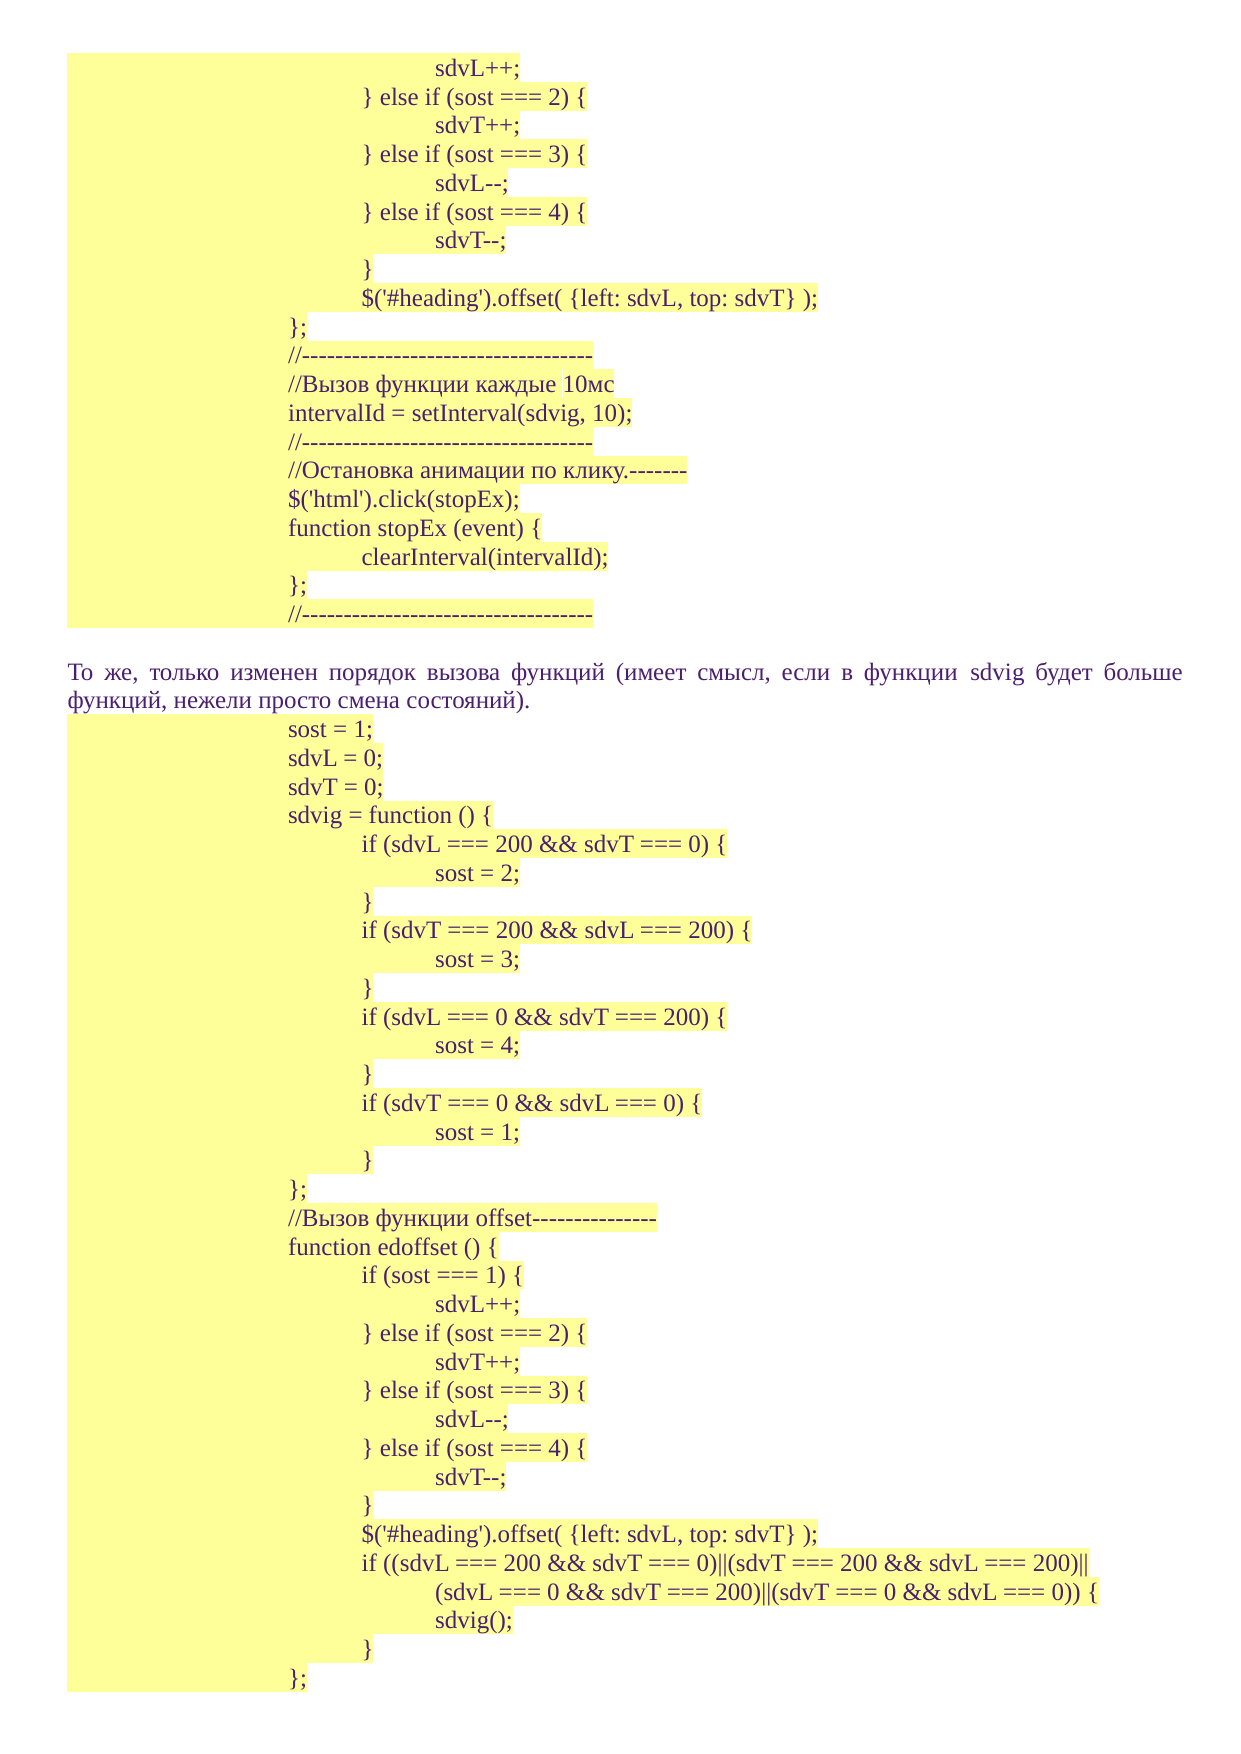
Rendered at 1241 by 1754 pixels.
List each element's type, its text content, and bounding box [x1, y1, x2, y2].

text function edoffset () { [67, 1232, 1183, 1261]
text }; [67, 571, 1183, 599]
text } else if (sost === 3) { [67, 1376, 1183, 1404]
text sdvT = 0; [67, 772, 1183, 801]
text //Остановка анимации по клику.------- [67, 456, 1183, 484]
text } [67, 1491, 1183, 1519]
text $('#heading').offset( {left: sdvL, top: sdvT} ); [67, 1519, 1183, 1548]
text } [67, 973, 1183, 1002]
text if (sdvT === 0 && sdvL === 0) { [67, 1088, 1183, 1117]
text sdvL--; [67, 1404, 1183, 1433]
text } [67, 254, 1183, 283]
text sdvT++; [67, 111, 1183, 139]
text } [67, 1059, 1183, 1088]
text //----------------------------------- [67, 599, 1183, 628]
text sdvig(); [67, 1606, 1183, 1634]
text } else if (sost === 4) { [67, 1433, 1183, 1462]
text То же, только изменен порядок вызова функций (имеет смысл, если в функции sdvig будет больше функций, нежели просто смена состояний). [67, 657, 1183, 714]
text clearInterval(intervalId); [67, 542, 1183, 571]
text sdvL++; [67, 53, 1183, 82]
text sdvL++; [67, 1289, 1183, 1318]
text } [67, 1146, 1183, 1174]
text sdvT++; [67, 1347, 1183, 1376]
text $('#heading').offset( {left: sdvL, top: sdvT} ); [67, 283, 1183, 312]
text function stopEx (event) { [67, 513, 1183, 542]
text }; [67, 312, 1183, 341]
text if (sost === 1) { [67, 1261, 1183, 1289]
text $('html').click(stopEx); [67, 484, 1183, 513]
text if (sdvL === 200 && sdvT === 0) { [67, 829, 1183, 858]
text //----------------------------------- [67, 427, 1183, 456]
text if (sdvT === 200 && sdvL === 200) { [67, 916, 1183, 944]
text //Вызов функции offset--------------- [67, 1203, 1183, 1232]
text sdvL = 0; [67, 743, 1183, 772]
text sdvT--; [67, 1462, 1183, 1491]
text sost = 2; [67, 858, 1183, 887]
text //----------------------------------- [67, 341, 1183, 369]
text }; [67, 1174, 1183, 1203]
text if ((sdvL === 200 && sdvT === 0)||(sdvT === 200 && sdvL === 200)|| [67, 1548, 1183, 1577]
text } [67, 887, 1183, 916]
text //Вызов функции каждые 10мс [67, 369, 1183, 398]
text sdvT--; [67, 226, 1183, 254]
text } [67, 1634, 1183, 1663]
text }; [67, 1663, 1183, 1692]
text sost = 1; [67, 714, 1183, 743]
text (sdvL === 0 && sdvT === 200)||(sdvT === 0 && sdvL === 0)) { [67, 1577, 1183, 1606]
text sost = 1; [67, 1117, 1183, 1146]
text sost = 3; [67, 944, 1183, 973]
text sdvig = function () { [67, 801, 1183, 829]
text } else if (sost === 2) { [67, 1318, 1183, 1347]
text } else if (sost === 2) { [67, 82, 1183, 111]
text sdvL--; [67, 168, 1183, 197]
text } else if (sost === 3) { [67, 139, 1183, 168]
text sost = 4; [67, 1031, 1183, 1059]
text } else if (sost === 4) { [67, 197, 1183, 226]
text intervalId = setInterval(sdvig, 10); [67, 398, 1183, 427]
text if (sdvL === 0 && sdvT === 200) { [67, 1002, 1183, 1031]
